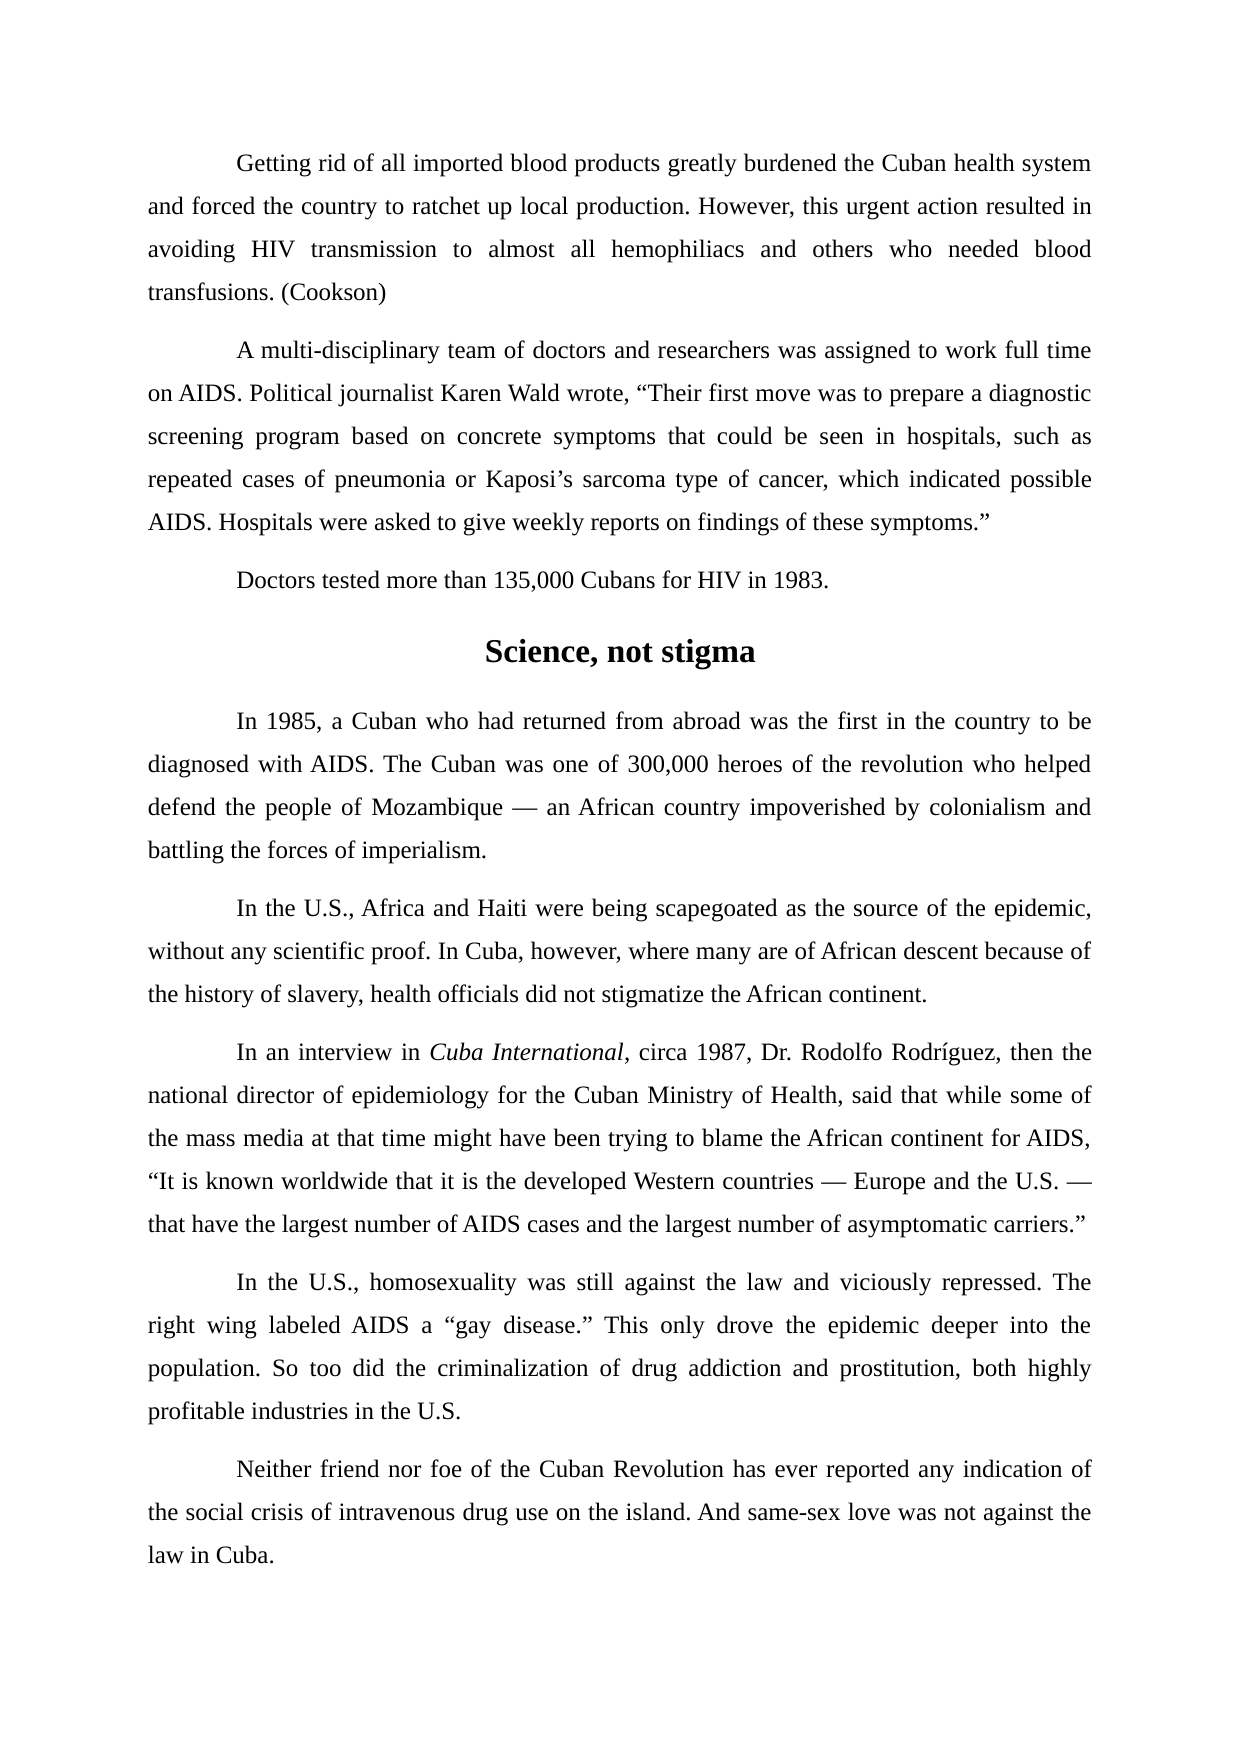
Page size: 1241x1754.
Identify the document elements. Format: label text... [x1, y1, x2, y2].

text A multi-disciplinary team of doctors and researchers was assigned to work full time on AIDS. Political journalist Karen Wald wrote, “Their first move was to prepare a diagnostic screening program based on concrete symptoms that could be seen in hospitals, such as repeated cases of pneumonia or Kaposi’s sarcoma type of cancer, which indicated possible AIDS. Hospitals were asked to give weekly reports on findings of these symptoms.” [148, 335, 1093, 536]
text In the U.S., Africa and Haiti were being scapegoated as the source of the epidemic, without any scientific proof. In Cuba, however, where many are of African descent because of the history of slavery, health officials did not stigmatize the African continent. [148, 893, 1093, 1008]
text In the U.S., homosexuality was still against the law and viciously repressed. The right wing labeled AIDS a “gay disease.” This only drove the epidemic deeper into the population. So too did the criminalization of drug addiction and prostitution, both highly profitable industries in the U.S. [148, 1267, 1093, 1425]
text Neither friend nor foe of the Cuban Revolution has ever reported any indication of the social crisis of intravenous drug use on the island. And same-sex love was not against the law in Cuba. [148, 1454, 1093, 1569]
subtitle Science, not stigma [148, 631, 1093, 670]
text Getting rid of all imported blood products greatly burdened the Cuban health system and forced the country to ratchet up local production. However, this urgent action resulted in avoiding HIV transmission to almost all hemophiliacs and others who needed blood transfusions. (Cookson) [148, 148, 1093, 306]
text In an interview in Cuba International, circa 1987, Dr. Rodolfo Rodríguez, then the national director of epidemiology for the Cuban Ministry of Health, said that while some of the mass media at that time might have been trying to blame the African continent for AIDS, “It is known worldwide that it is the developed Western countries — Europe and the U.S. — that have the largest number of AIDS cases and the largest number of asymptomatic carriers.” [148, 1037, 1093, 1238]
text Doctors tested more than 135,000 Cubans for HIV in 1983. [148, 565, 1093, 594]
text In 1985, a Cuban who had returned from abroad was the first in the country to be diagnosed with AIDS. The Cuban was one of 300,000 heroes of the revolution who helped defend the people of Mozambique — an African country impoverished by colonialism and battling the forces of imperialism. [148, 706, 1093, 864]
